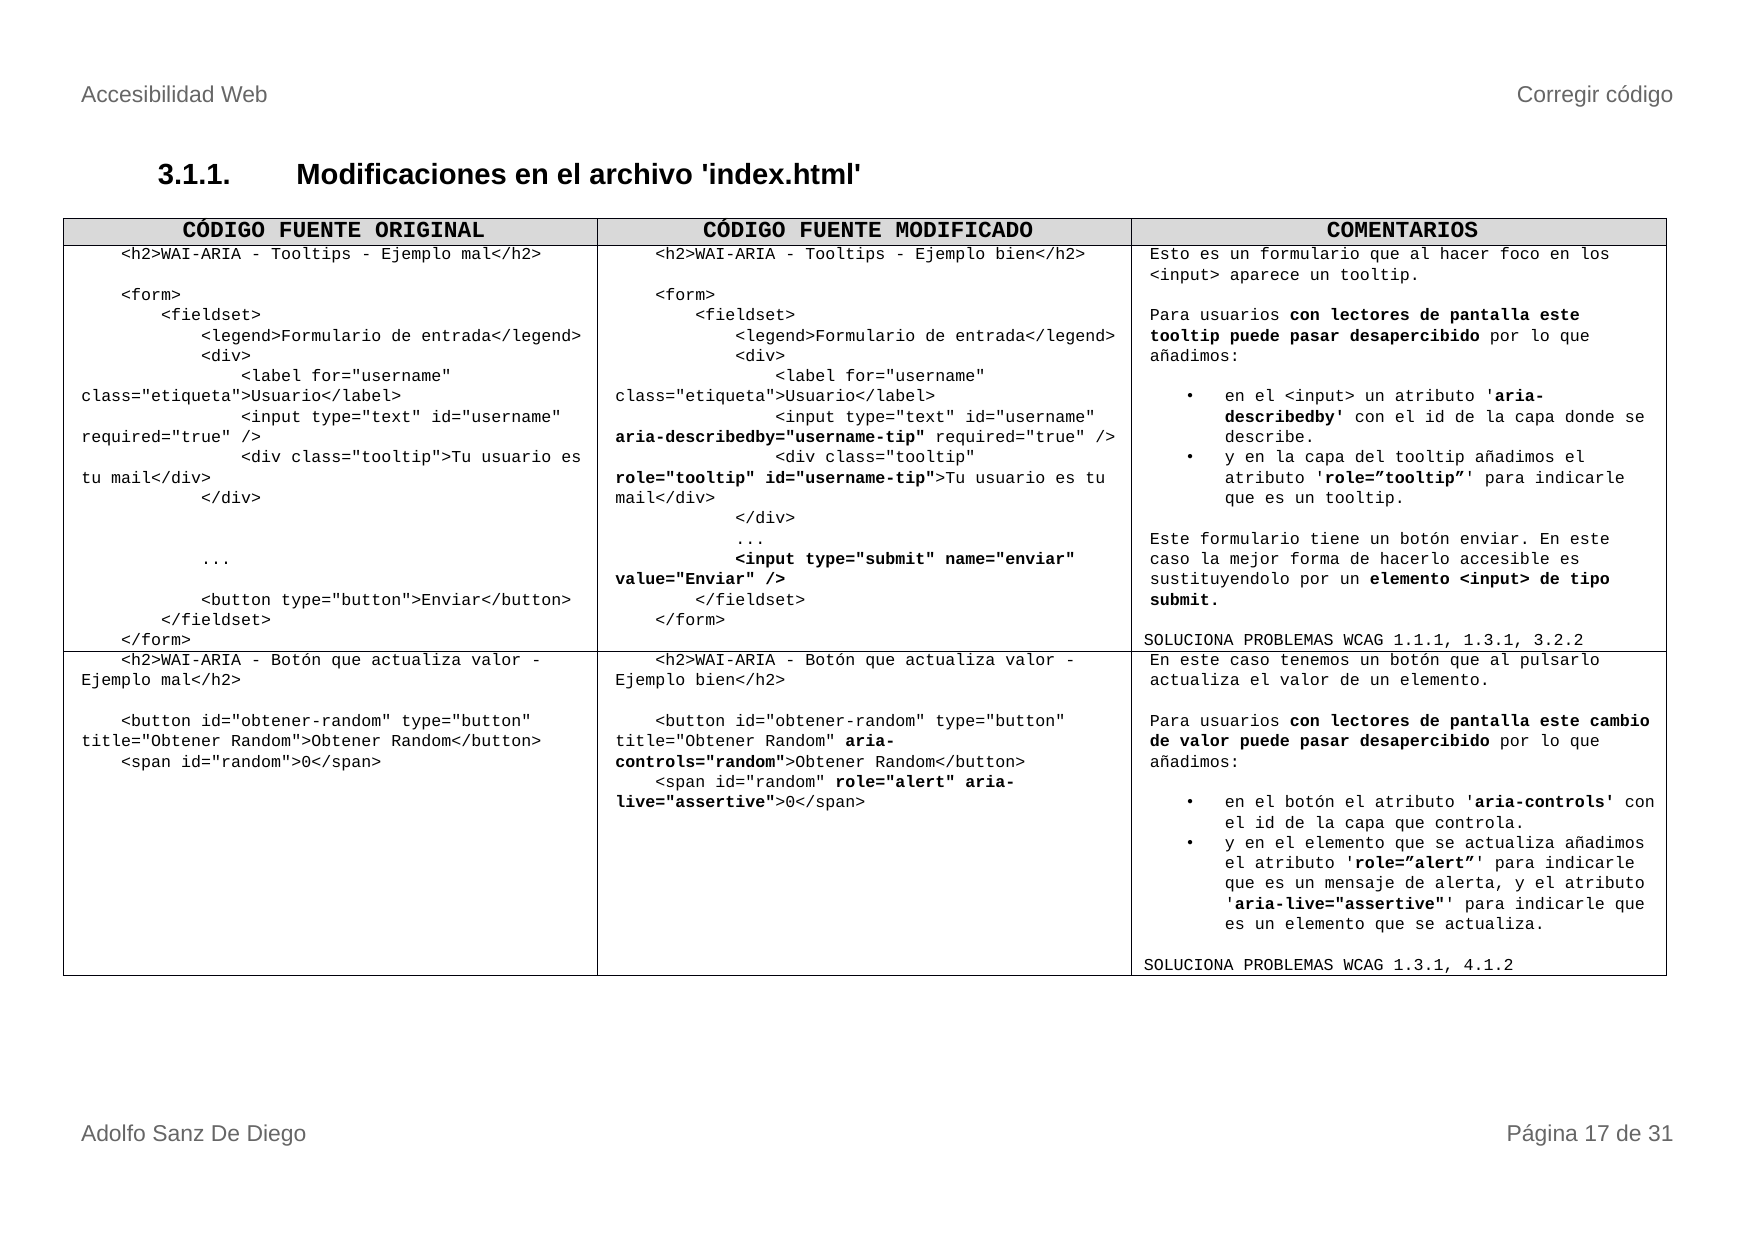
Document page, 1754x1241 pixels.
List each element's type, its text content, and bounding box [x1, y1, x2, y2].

table_header CÓDIGO FUENTE MODIFICADO [598, 219, 1131, 245]
table_cell <h2>WAI-ARIA - Botón que actualiza valor - Ejemplo bien</h2> <button id="obtener-random" type="button" title="Obtener Random" aria-controls="random">Obtener Random</button> <span id="random" role="alert" aria-live="assertive">0</span> [598, 652, 1131, 975]
table_cell En este caso tenemos un botón que al pulsarlo actualiza el valor de un elemento. Para usuarios con lectores de pantalla este cambio de valor puede pasar desapercibido por lo que añadimos: en el botón el atributo 'aria-controls' con el id de la capa que controla. y en el elemento que se actualiza añadimos el atributo 'role=”alert”' para indicarle que es un mensaje de alerta, y el atributo 'aria-live="assertive"' para indicarle que es un elemento que se actualiza. SOLUCIONA PROBLEMAS WCAG 1.3.1, 4.1.2 [1132, 652, 1666, 975]
table_header COMENTARIOS [1132, 219, 1666, 245]
table_header CÓDIGO FUENTE ORIGINAL [64, 219, 597, 245]
subtitle Modificaciones en el archivo 'index.html' [158, 157, 1679, 190]
table_cell Esto es un formulario que al hacer foco en los <input> aparece un tooltip. Para usuarios con lectores de pantalla este tooltip puede pasar desapercibido por lo que añadimos: en el <input> un atributo 'aria-describedby' con el id de la capa donde se describe. y en la capa del tooltip añadimos el atributo 'role=”tooltip”' para indicarle que es un tooltip. Este formulario tiene un botón enviar. En este caso la mejor forma de hacerlo accesible es sustituyendolo por un elemento <input> de tipo submit. SOLUCIONA PROBLEMAS WCAG 1.1.1, 1.3.1, 3.2.2 [1132, 246, 1666, 651]
table_cell <h2>WAI-ARIA - Botón que actualiza valor - Ejemplo mal</h2> <button id="obtener-random" type="button" title="Obtener Random">Obtener Random</button> <span id="random">0</span> [64, 652, 597, 975]
table_cell <h2>WAI-ARIA - Tooltips - Ejemplo mal</h2> <form> <fieldset> <legend>Formulario de entrada</legend> <div> <label for="username" class="etiqueta">Usuario</label> <input type="text" id="username" required="true" /> <div class="tooltip">Tu usuario es tu mail</div> </div> ... <button type="button">Enviar</button> </fieldset> </form> [64, 246, 597, 651]
table_cell <h2>WAI-ARIA - Tooltips - Ejemplo bien</h2> <form> <fieldset> <legend>Formulario de entrada</legend> <div> <label for="username" class="etiqueta">Usuario</label> <input type="text" id="username" aria-describedby="username-tip" required="true" /> <div class="tooltip" role="tooltip" id="username-tip">Tu usuario es tu mail</div> </div> ... <input type="submit" name="enviar" value="Enviar" /> </fieldset> </form> [598, 246, 1131, 651]
